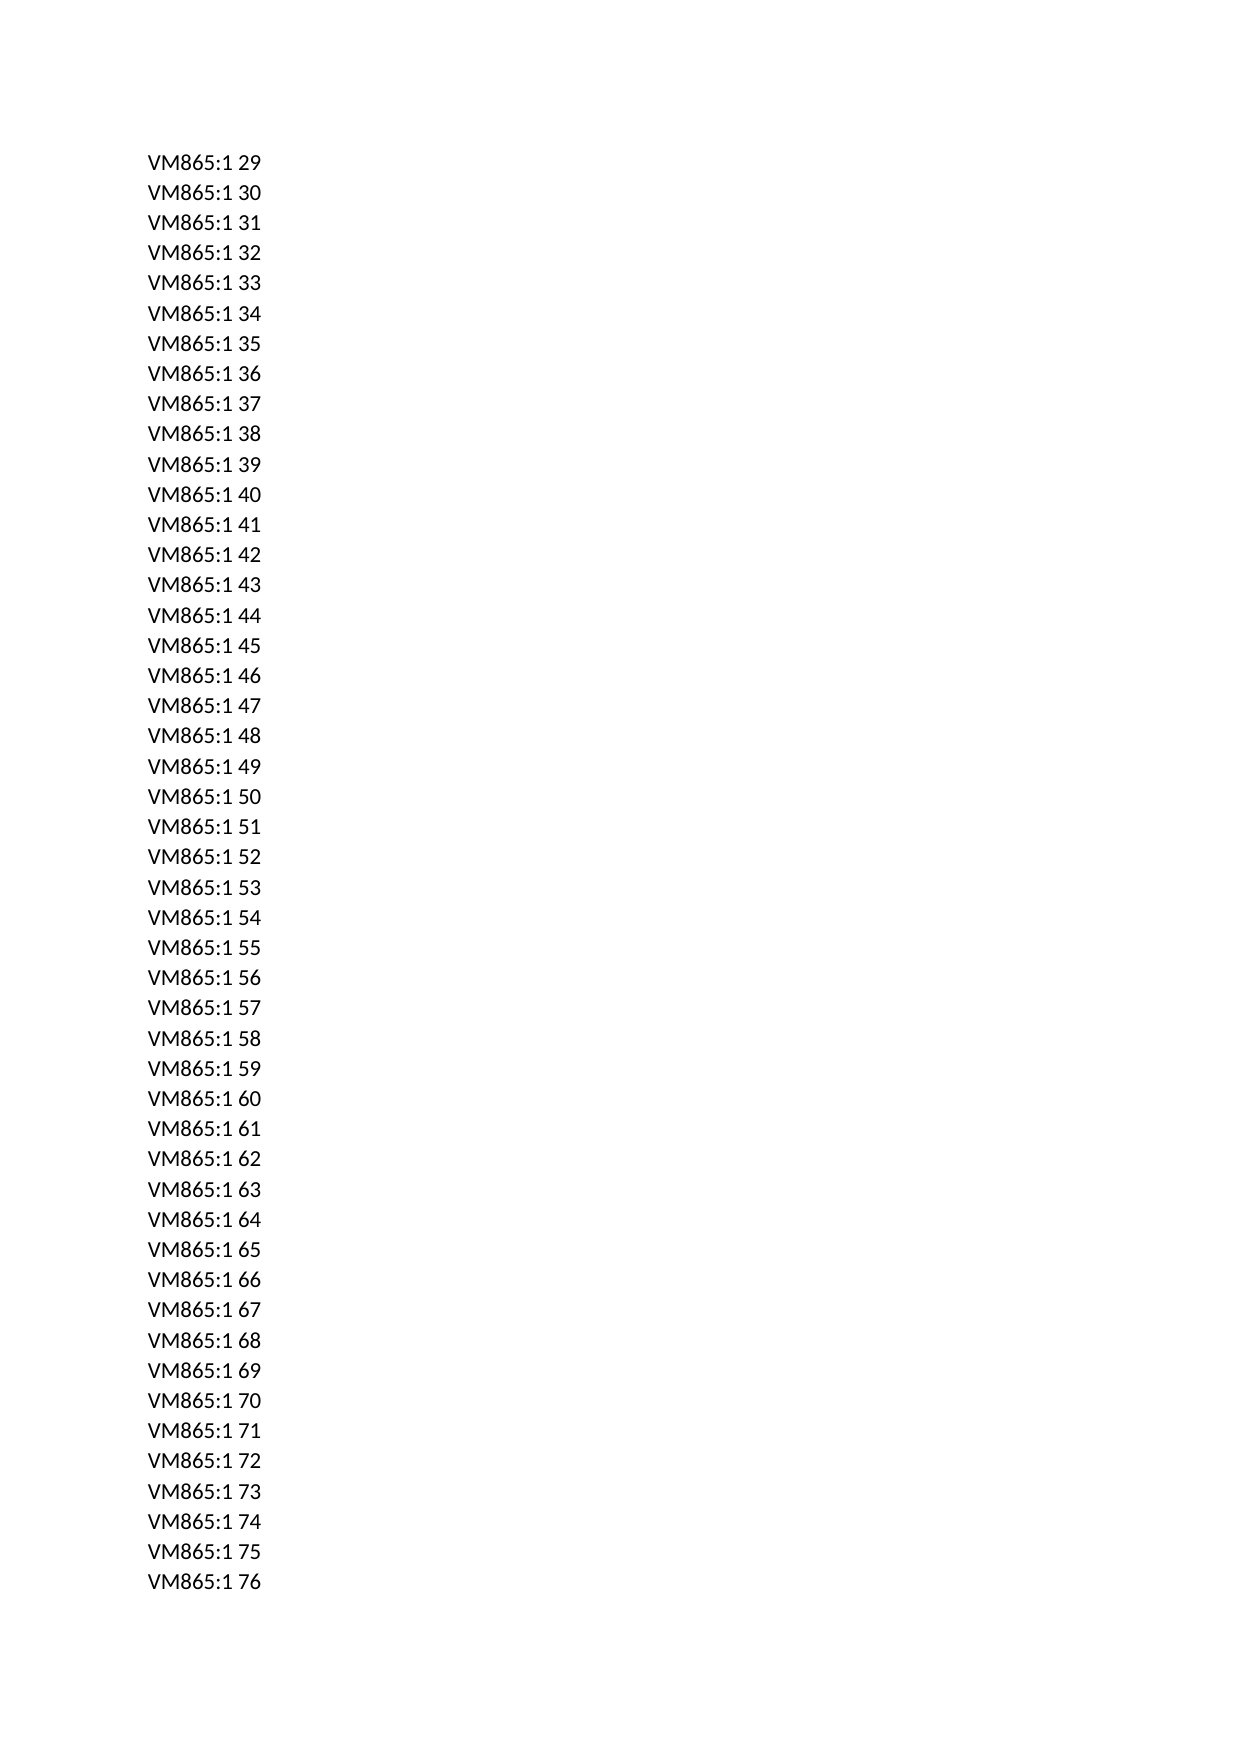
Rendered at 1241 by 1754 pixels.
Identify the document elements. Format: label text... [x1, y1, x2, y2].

text VM865:1 29 VM865:1 30 VM865:1 31 VM865:1 32 VM865:1 33 VM865:1 34 VM865:1 35 VM865:1 36 VM865:1 37 VM865:1 38 VM865:1 39 VM865:1 40 VM865:1 41 VM865:1 42 VM865:1 43 VM865:1 44 VM865:1 45 VM865:1 46 VM865:1 47 VM865:1 48 VM865:1 49 VM865:1 50 VM865:1 51 VM865:1 52 VM865:1 53 VM865:1 54 VM865:1 55 VM865:1 56 VM865:1 57 VM865:1 58 VM865:1 59 VM865:1 60 VM865:1 61 VM865:1 62 VM865:1 63 VM865:1 64 VM865:1 65 VM865:1 66 VM865:1 67 VM865:1 68 VM865:1 69 VM865:1 70 VM865:1 71 VM865:1 72 VM865:1 73 VM865:1 74 VM865:1 75 VM865:1 76 [148, 148, 1093, 1595]
